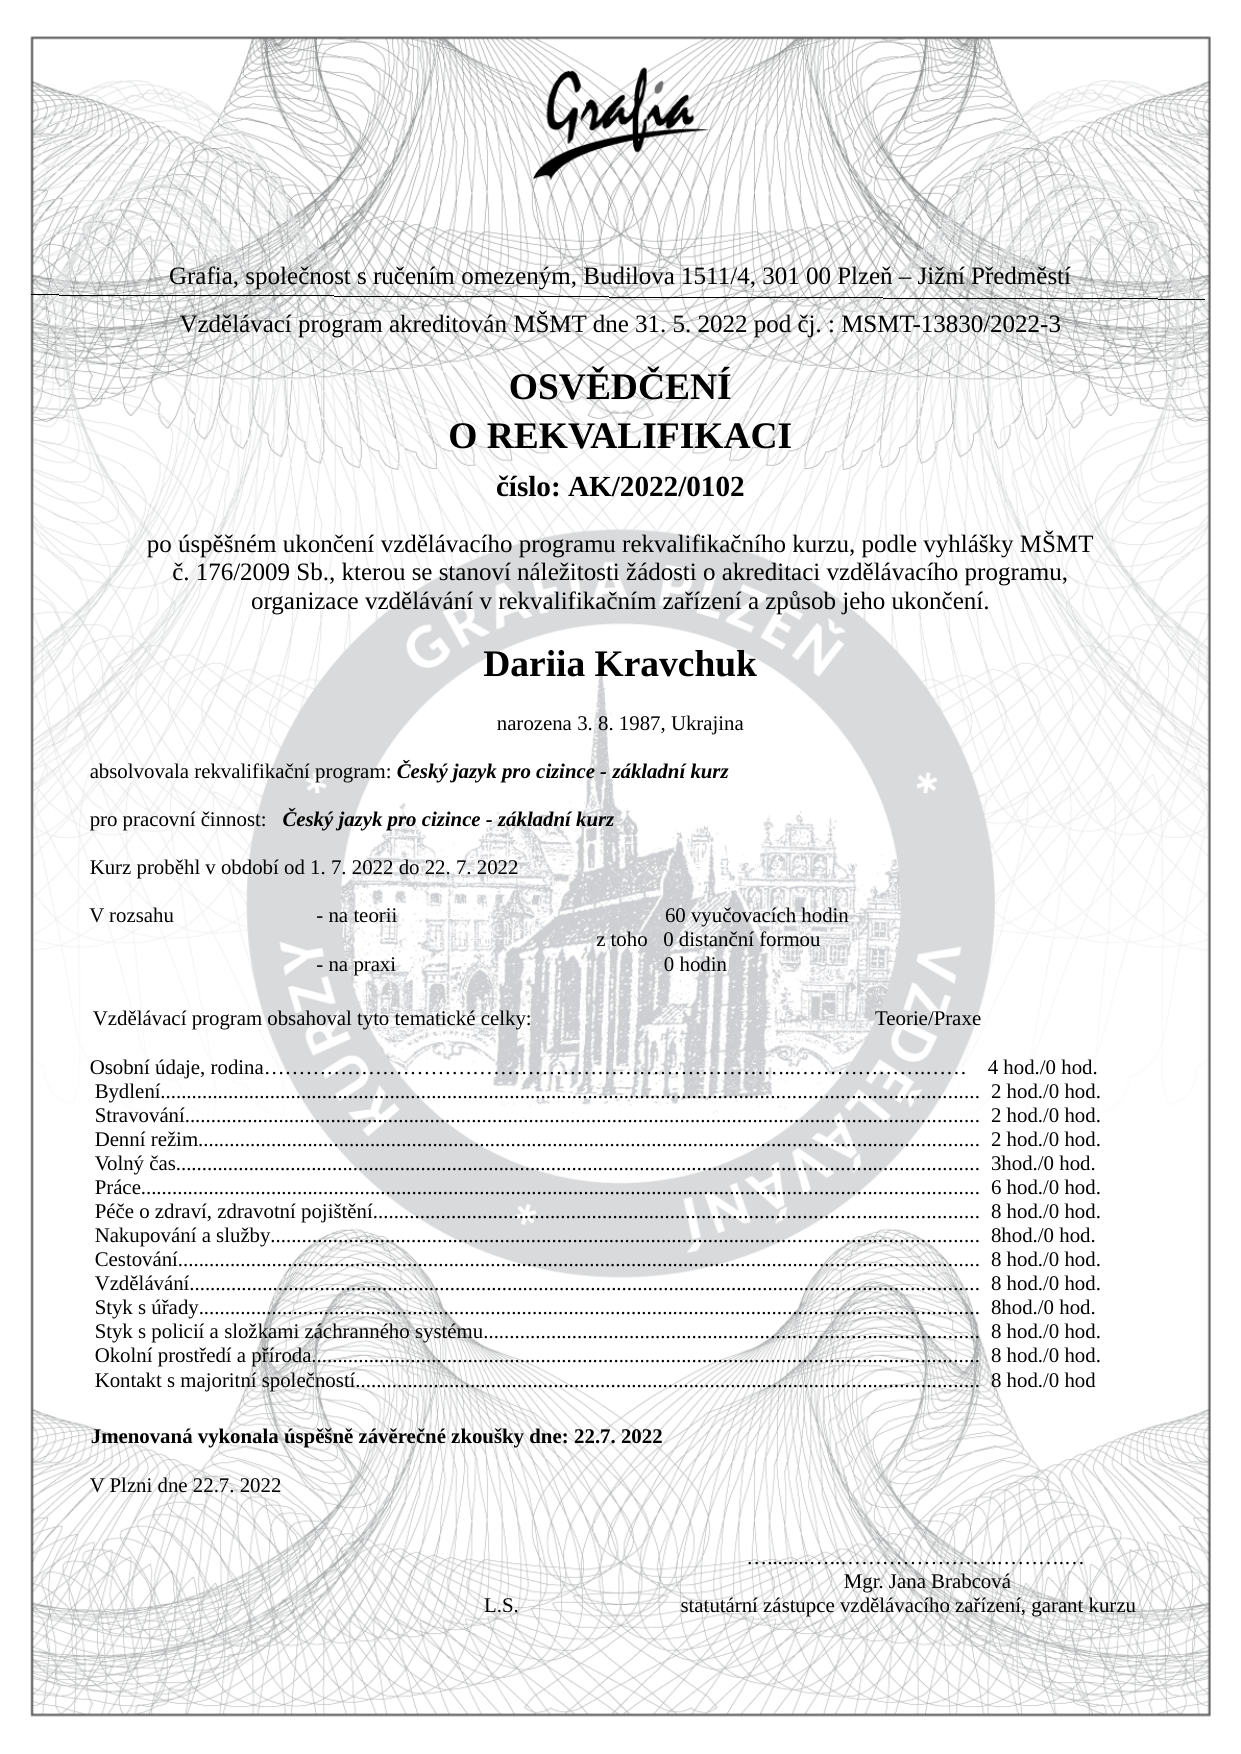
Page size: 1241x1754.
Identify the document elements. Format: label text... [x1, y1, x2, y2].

text V Plzni dne 22.7. 2022 [0, 1473, 1240, 1497]
text Jmenovaná vykonala úspěšně závěrečné zkoušky dne: 22.7. 2022 [0, 1420, 1240, 1449]
text Stravování 2 hod./0 hod. [94, 1103, 1240, 1127]
text pro pracovní činnost: Český jazyk pro cizince - základní kurz [0, 807, 1240, 831]
text Volný čas 3hod./0 hod. [94, 1151, 1240, 1175]
text Cestování 8 hod./0 hod. [94, 1247, 1240, 1271]
text Kurz proběhl v období od 1. 7. 2022 do 22. 7. 2022 [0, 855, 1240, 879]
text Mgr. Jana Brabcová [0, 1569, 1240, 1593]
text - na praxi 0 hodin [0, 951, 1240, 976]
text …........…..…………………..……….… [0, 1545, 1240, 1569]
text Vzdělávací program obsahoval tyto tematické celky: Teorie/Praxe [0, 1002, 1240, 1031]
text V rozsahu - na teorii 60 vyučovacích hodin [0, 903, 1240, 927]
text narozena 3. 8. 1987, Ukrajina [0, 711, 1240, 735]
text č. 176/2009 Sb., kterou se stanoví náležitosti žádosti o akreditaci vzdělávacího programu, [0, 557, 1240, 586]
text Vzdělávání 8 hod./0 hod. [94, 1271, 1240, 1295]
text Styk s policií a složkami záchranného systému 8 hod./0 hod. [94, 1319, 1240, 1343]
text číslo: AK/2022/0102 [0, 469, 1240, 502]
text Styk s úřady 8hod./0 hod. [94, 1295, 1240, 1319]
text Vzdělávací program akreditován MŠMT dne 31. 5. 2022 pod čj. : MSMT-13830/2022-3 [0, 309, 1240, 338]
text Práce 6 hod./0 hod. [94, 1175, 1240, 1199]
picture [0, 0, 1241, 1754]
text Bydlení 2 hod./0 hod. [94, 1079, 1240, 1103]
text Péče o zdraví, zdravotní pojištění 8 hod./0 hod. [94, 1199, 1240, 1223]
text z toho 0 distanční formou [0, 927, 1240, 951]
text OSVĚDČENÍ [0, 364, 1240, 407]
text Dariia Kravchuk [0, 641, 1240, 684]
text O REKVALIFIKACI [0, 413, 1240, 456]
text absolvovala rekvalifikační program: Český jazyk pro cizince - základní kurz [0, 759, 1240, 783]
text Nakupování a služby 8hod./0 hod. [94, 1223, 1240, 1247]
text Grafia, společnost s ručením omezeným, Budilova 1511/4, 301 00 Plzeň – Jižní Předměstí [0, 261, 1240, 290]
text Osobní údaje, rodina…………………………………………………………………..……………….…… 4 hod./0 hod. [0, 1055, 1240, 1079]
text Okolní prostředí a příroda 8 hod./0 hod. [94, 1343, 1240, 1367]
text organizace vzdělávání v rekvalifikačním zařízení a způsob jeho ukončení. [0, 586, 1240, 615]
text Denní režim 2 hod./0 hod. [94, 1127, 1240, 1151]
text Kontakt s majoritní společností 8 hod./0 hod [94, 1367, 1240, 1392]
text L.S. statutární zástupce vzdělávacího zařízení, garant kurzu [0, 1593, 1240, 1617]
text po úspěšném ukončení vzdělávacího programu rekvalifikačního kurzu, podle vyhlášky MŠMT [0, 529, 1240, 557]
